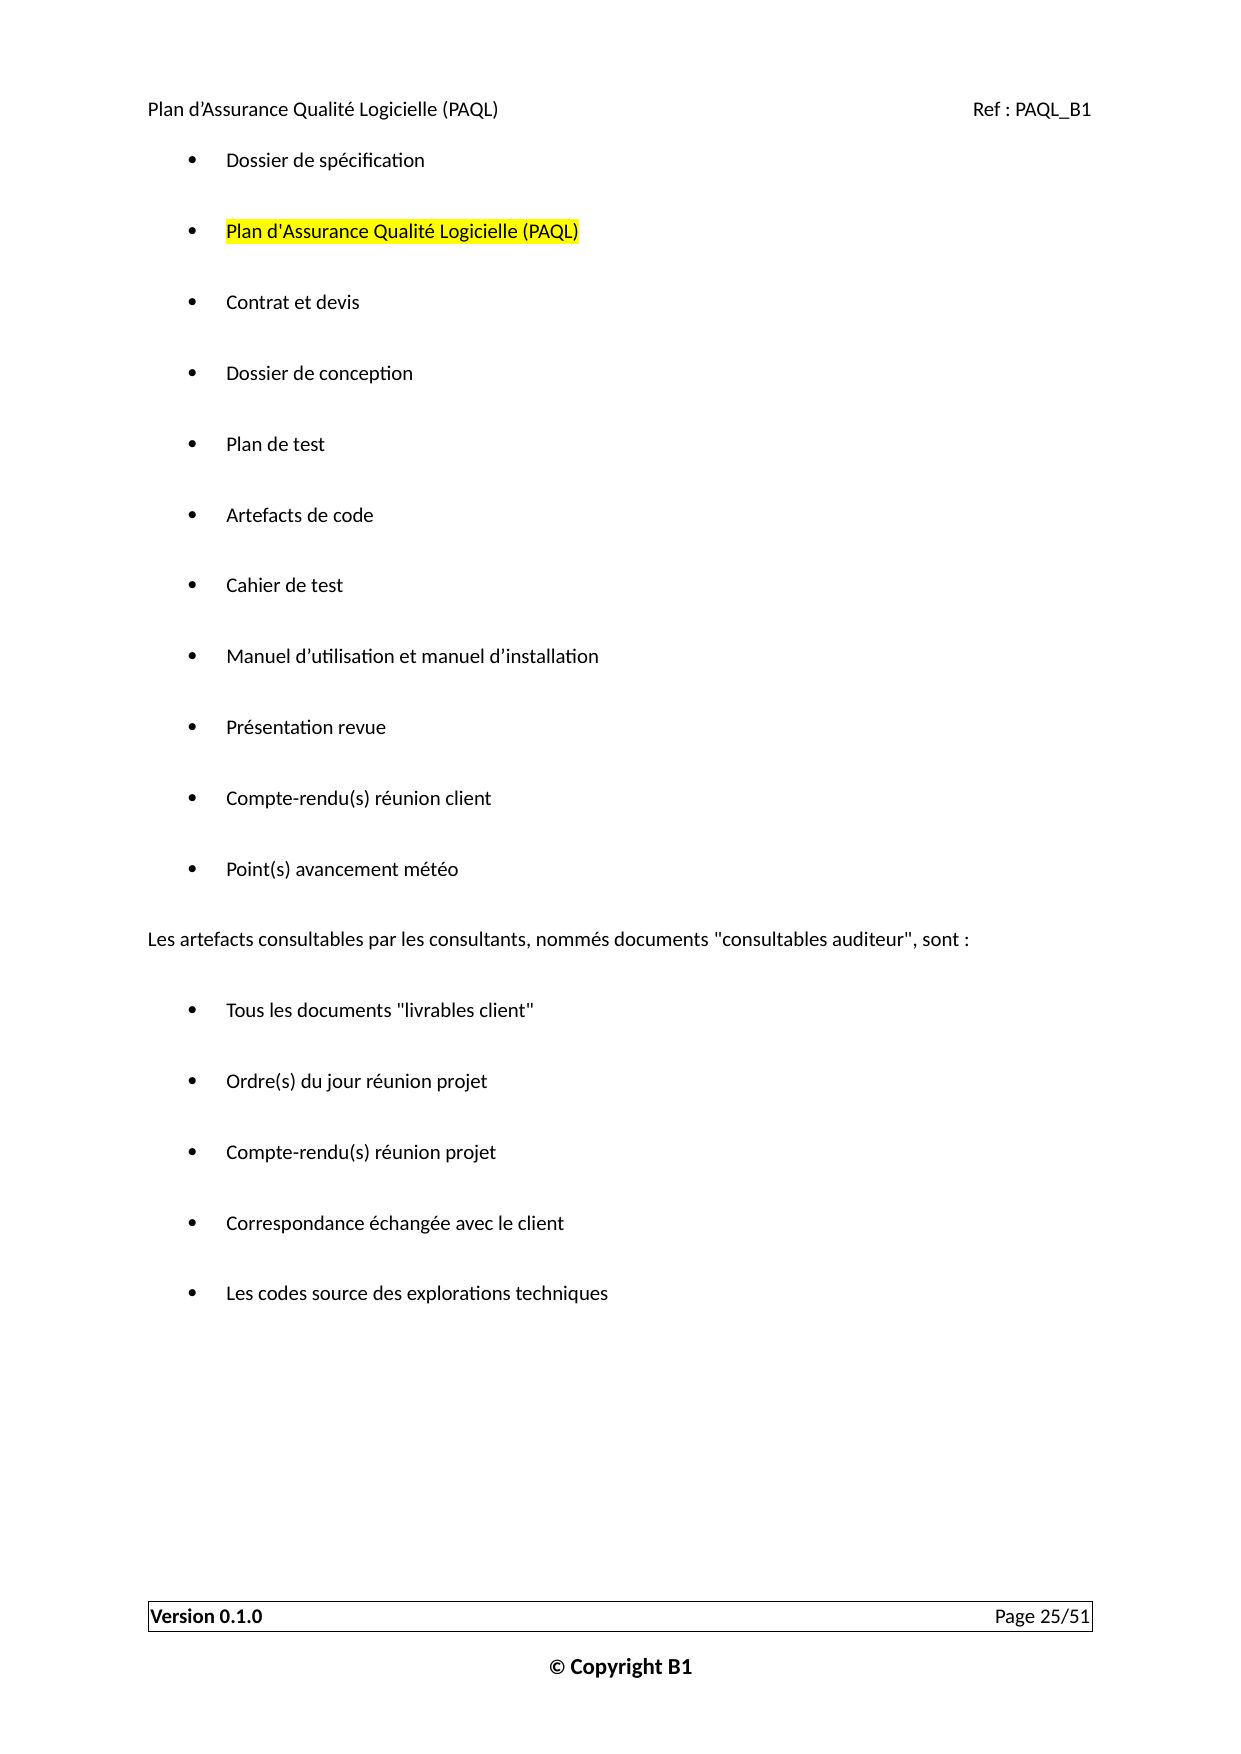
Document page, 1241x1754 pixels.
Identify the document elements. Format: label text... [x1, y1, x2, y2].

text Les artefacts consultables par les consultants, nommés documents "consultables auditeur", sont : [148, 927, 1093, 952]
list Tous les documents "livrables client" [188, 997, 1093, 1023]
list Correspondance échangée avec le client [188, 1210, 1093, 1235]
list Les codes source des explorations techniques [188, 1281, 1093, 1306]
list Point(s) avancement météo [188, 856, 1093, 881]
list Artefacts de code [188, 502, 1093, 527]
list Plan de test [188, 431, 1093, 456]
list Présentation revue [188, 714, 1093, 740]
list Compte-rendu(s) réunion client [188, 785, 1093, 811]
list Manuel d’utilisation et manuel d’installation [188, 643, 1093, 669]
list Ordre(s) du jour réunion projet [188, 1068, 1093, 1093]
list Dossier de spécification [188, 148, 1093, 173]
list Plan d'Assurance Qualité Logicielle (PAQL) [188, 218, 1093, 244]
list Compte-rendu(s) réunion projet [188, 1139, 1093, 1164]
list Contrat et devis [188, 289, 1093, 315]
list Dossier de conception [188, 360, 1093, 386]
list Cahier de test [188, 573, 1093, 598]
